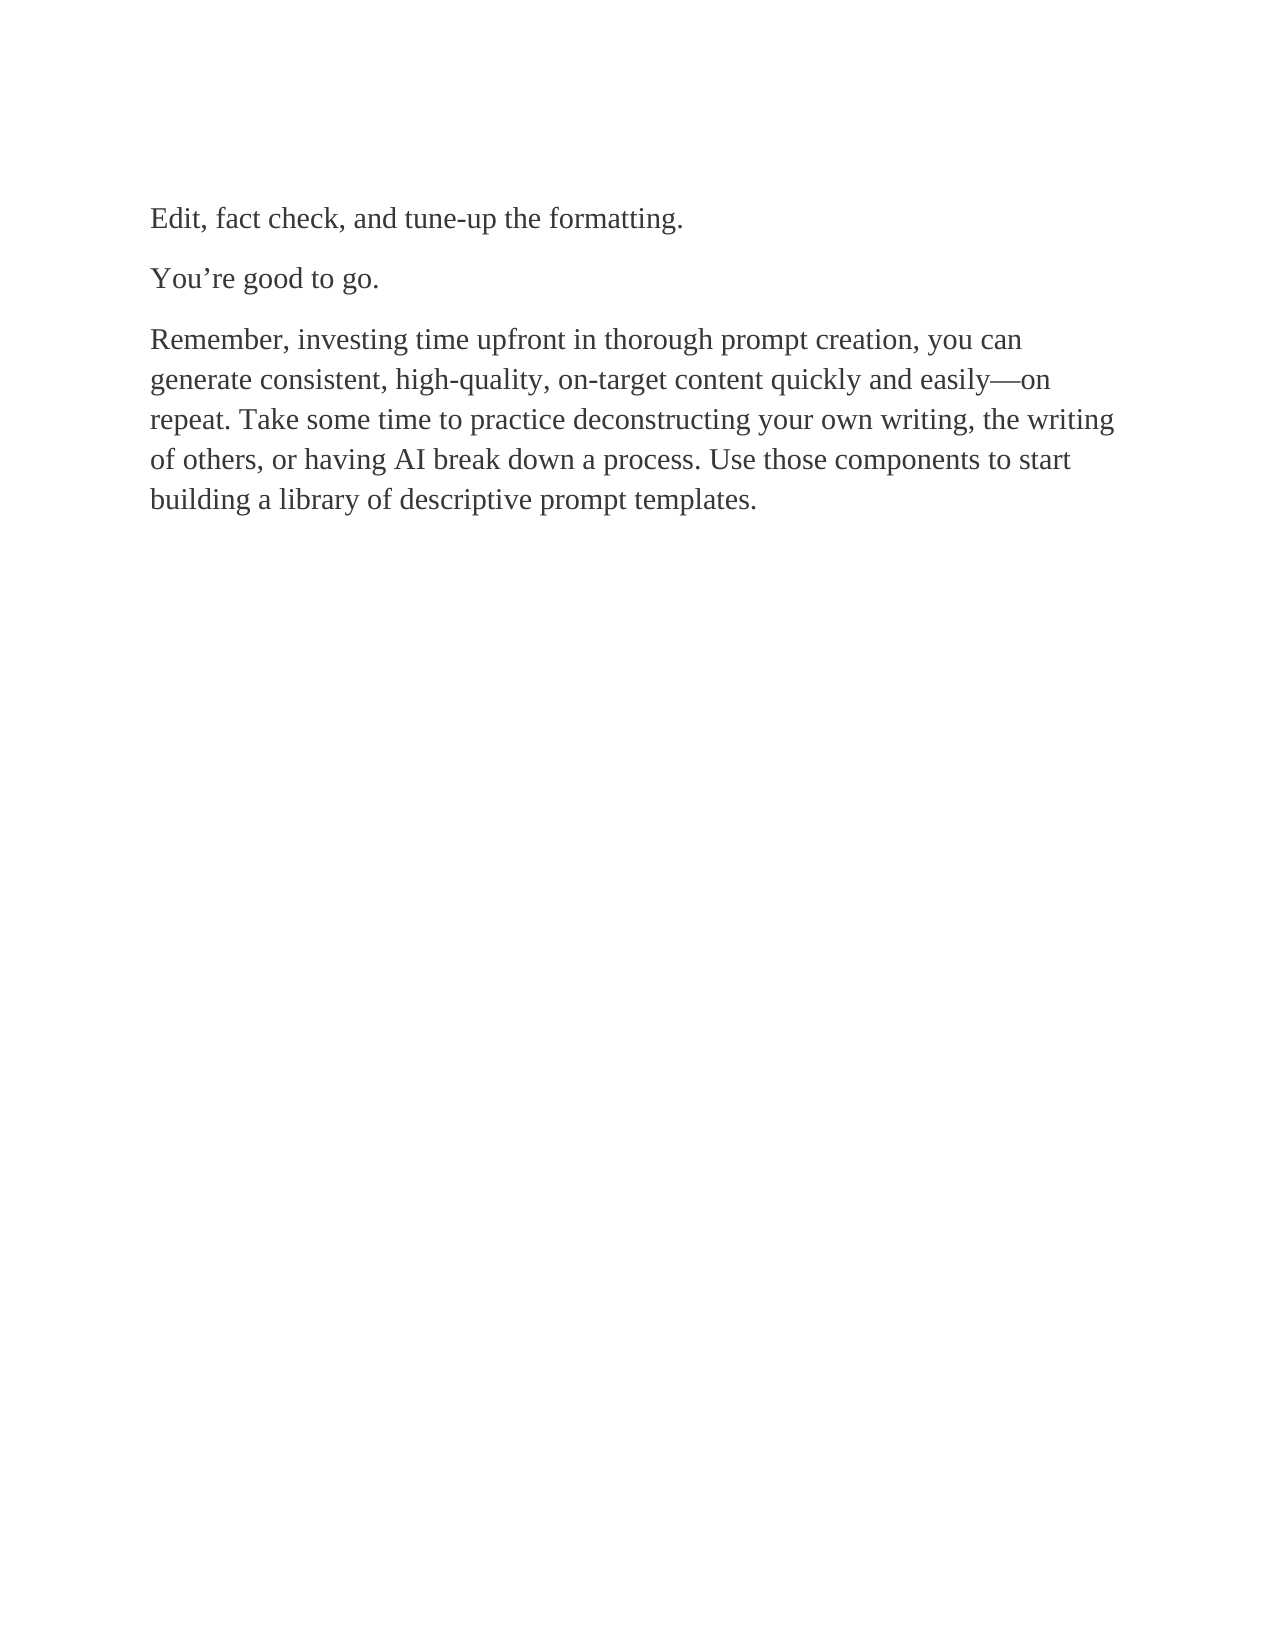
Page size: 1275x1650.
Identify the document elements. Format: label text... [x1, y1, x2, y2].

text Remember, investing time upfront in thorough prompt creation, you can generate consistent, high-quality, on-target content quickly and easily—on repeat. Take some time to practice deconstructing your own writing, the writing of others, or having AI break down a process. Use those components to start building a library of descriptive prompt templates. [150, 316, 1125, 516]
text Edit, fact check, and tune-up the formatting. [150, 194, 1125, 234]
text You’re good to go. [150, 255, 1125, 295]
